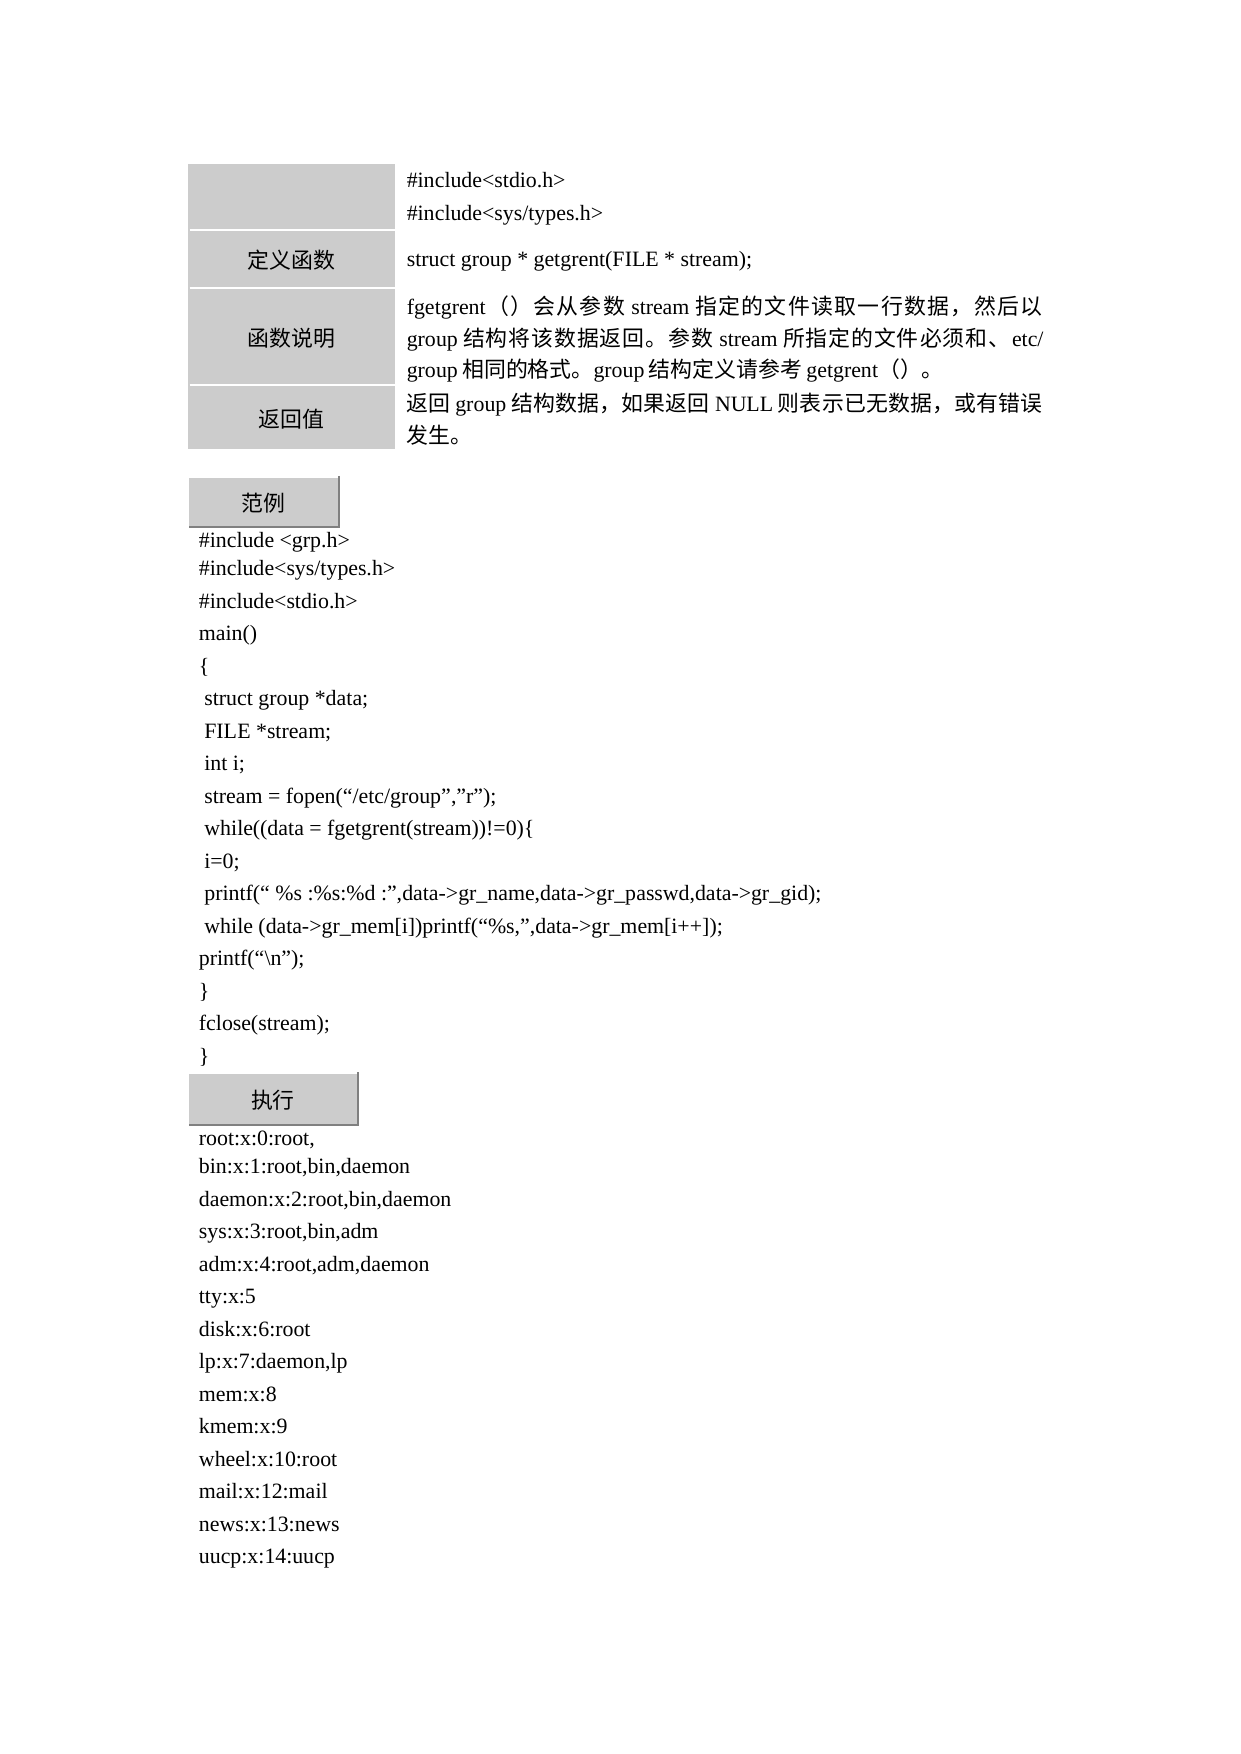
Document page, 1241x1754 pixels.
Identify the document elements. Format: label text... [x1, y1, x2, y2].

table_cell #include <grp.h> #include<sys/types.h> #include<stdio.h> main() { struct group *data; FILE *stream; int i; stream = fopen(“/etc/group”,”r”); while((data = fgetgrent(stream))!=0){ i=0; printf(“ %s :%s:%d :”,data->gr_name,data->gr_passwd,data->gr_gid); while (data->gr_mem[i])printf(“%s,”,data->gr_mem[i++]); printf(“\n”); } fclose(stream); } [188, 526, 1055, 1072]
table_cell #include<stdio.h> #include<sys/types.h> [395, 162, 1055, 229]
table_cell [340, 476, 1055, 526]
table_cell [188, 449, 1055, 476]
table_cell root:x:0:root, bin:x:1:root,bin,daemon daemon:x:2:root,bin,daemon sys:x:3:root,bin,adm adm:x:4:root,adm,daemon tty:x:5 disk:x:6:root lp:x:7:daemon,lp mem:x:8 kmem:x:9 wheel:x:10:root mail:x:12:mail news:x:13:news uucp:x:14:uucp [188, 1124, 1055, 1572]
table_cell 范例 [189, 478, 338, 526]
table_cell fgetgrent（）会从参数stream指定的文件读取一行数据，然后以group结构将该数据返回。参数stream所指定的文件必须和、etc/group相同的格式。group结构定义请参考getgrent（）。 [395, 287, 1055, 384]
table_cell 定义函数 [188, 229, 395, 287]
table_cell 执行 [189, 1074, 357, 1124]
table_cell [359, 1072, 1055, 1124]
table_cell 返回值 [188, 384, 395, 449]
table_cell [188, 164, 395, 229]
table_cell 函数说明 [188, 287, 395, 384]
table_cell struct group * getgrent(FILE * stream); [395, 229, 1055, 287]
table_cell 返回group结构数据，如果返回NULL则表示已无数据，或有错误发生。 [395, 384, 1055, 449]
